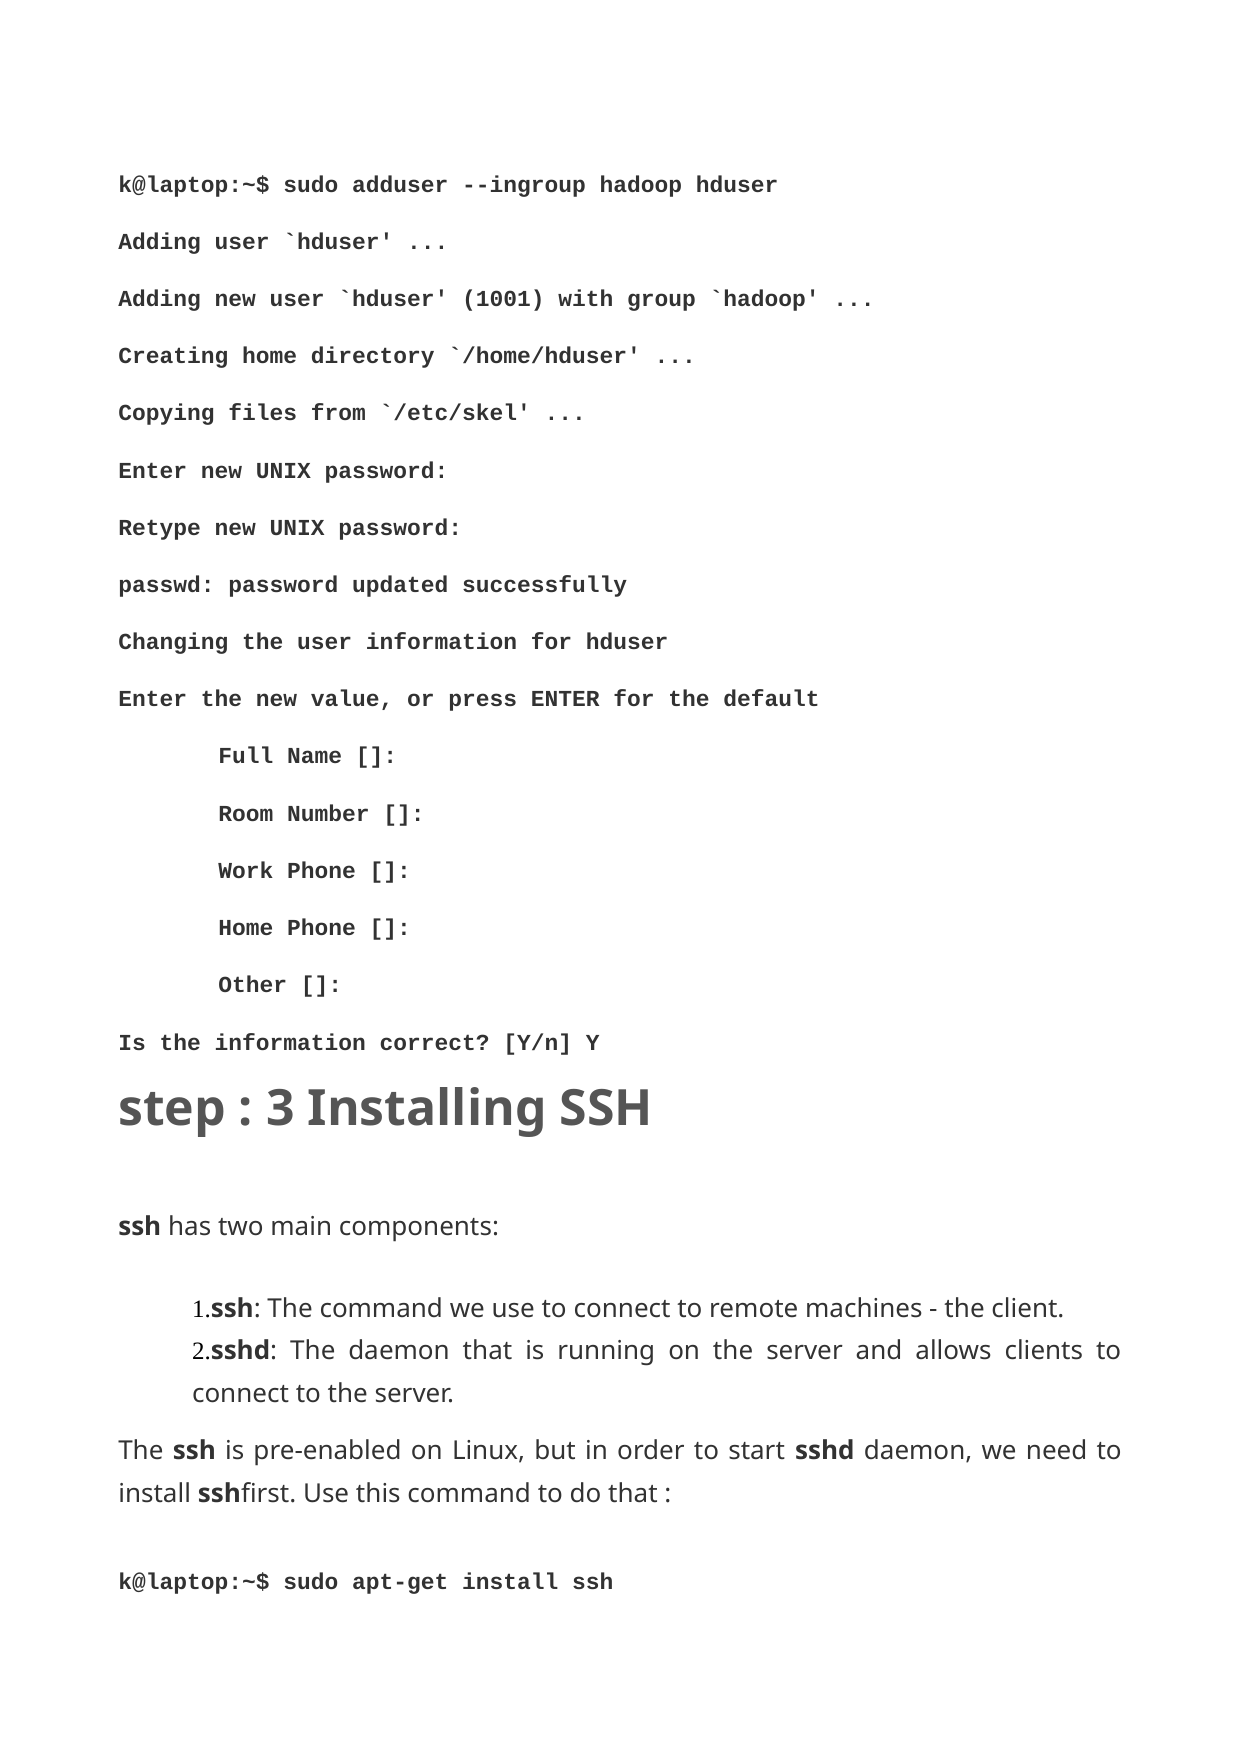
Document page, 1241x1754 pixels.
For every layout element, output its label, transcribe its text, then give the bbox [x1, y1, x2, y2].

text Copying files from `/etc/skel' ... [118, 402, 1122, 428]
text k@laptop:~$ sudo adduser --ingroup hadoop hduser [118, 173, 1122, 199]
text step : 3 Installing SSH [118, 1072, 1122, 1141]
text Is the information correct? [Y/n] Y [118, 1031, 1122, 1057]
text k@laptop:~$ sudo apt-get install ssh [118, 1571, 1122, 1597]
text The ssh is pre-enabled on Linux, but in order to start sshd daemon, we need to install sshfirst. Use this command to do that : [118, 1432, 1122, 1510]
text Work Phone []: [118, 859, 1122, 885]
text Home Phone []: [118, 916, 1122, 942]
list sshd: The daemon that is running on the server and allows clients to connect to the server. [118, 1332, 1122, 1410]
text Enter new UNIX password: [118, 459, 1122, 485]
text Adding user `hduser' ... [118, 230, 1122, 256]
text Room Number []: [118, 802, 1122, 828]
text Enter the new value, or press ENTER for the default [118, 688, 1122, 714]
text Other []: [118, 974, 1122, 999]
text Changing the user information for hduser [118, 631, 1122, 656]
text Retype new UNIX password: [118, 516, 1122, 542]
text Adding new user `hduser' (1001) with group `hadoop' ... [118, 287, 1122, 313]
text passwd: password updated successfully [118, 573, 1122, 599]
text Full Name []: [118, 745, 1122, 771]
text Creating home directory `/home/hduser' ... [118, 344, 1122, 371]
list ssh: The command we use to connect to remote machines - the client. [118, 1289, 1122, 1325]
text ssh has two main components: [118, 1208, 1122, 1243]
